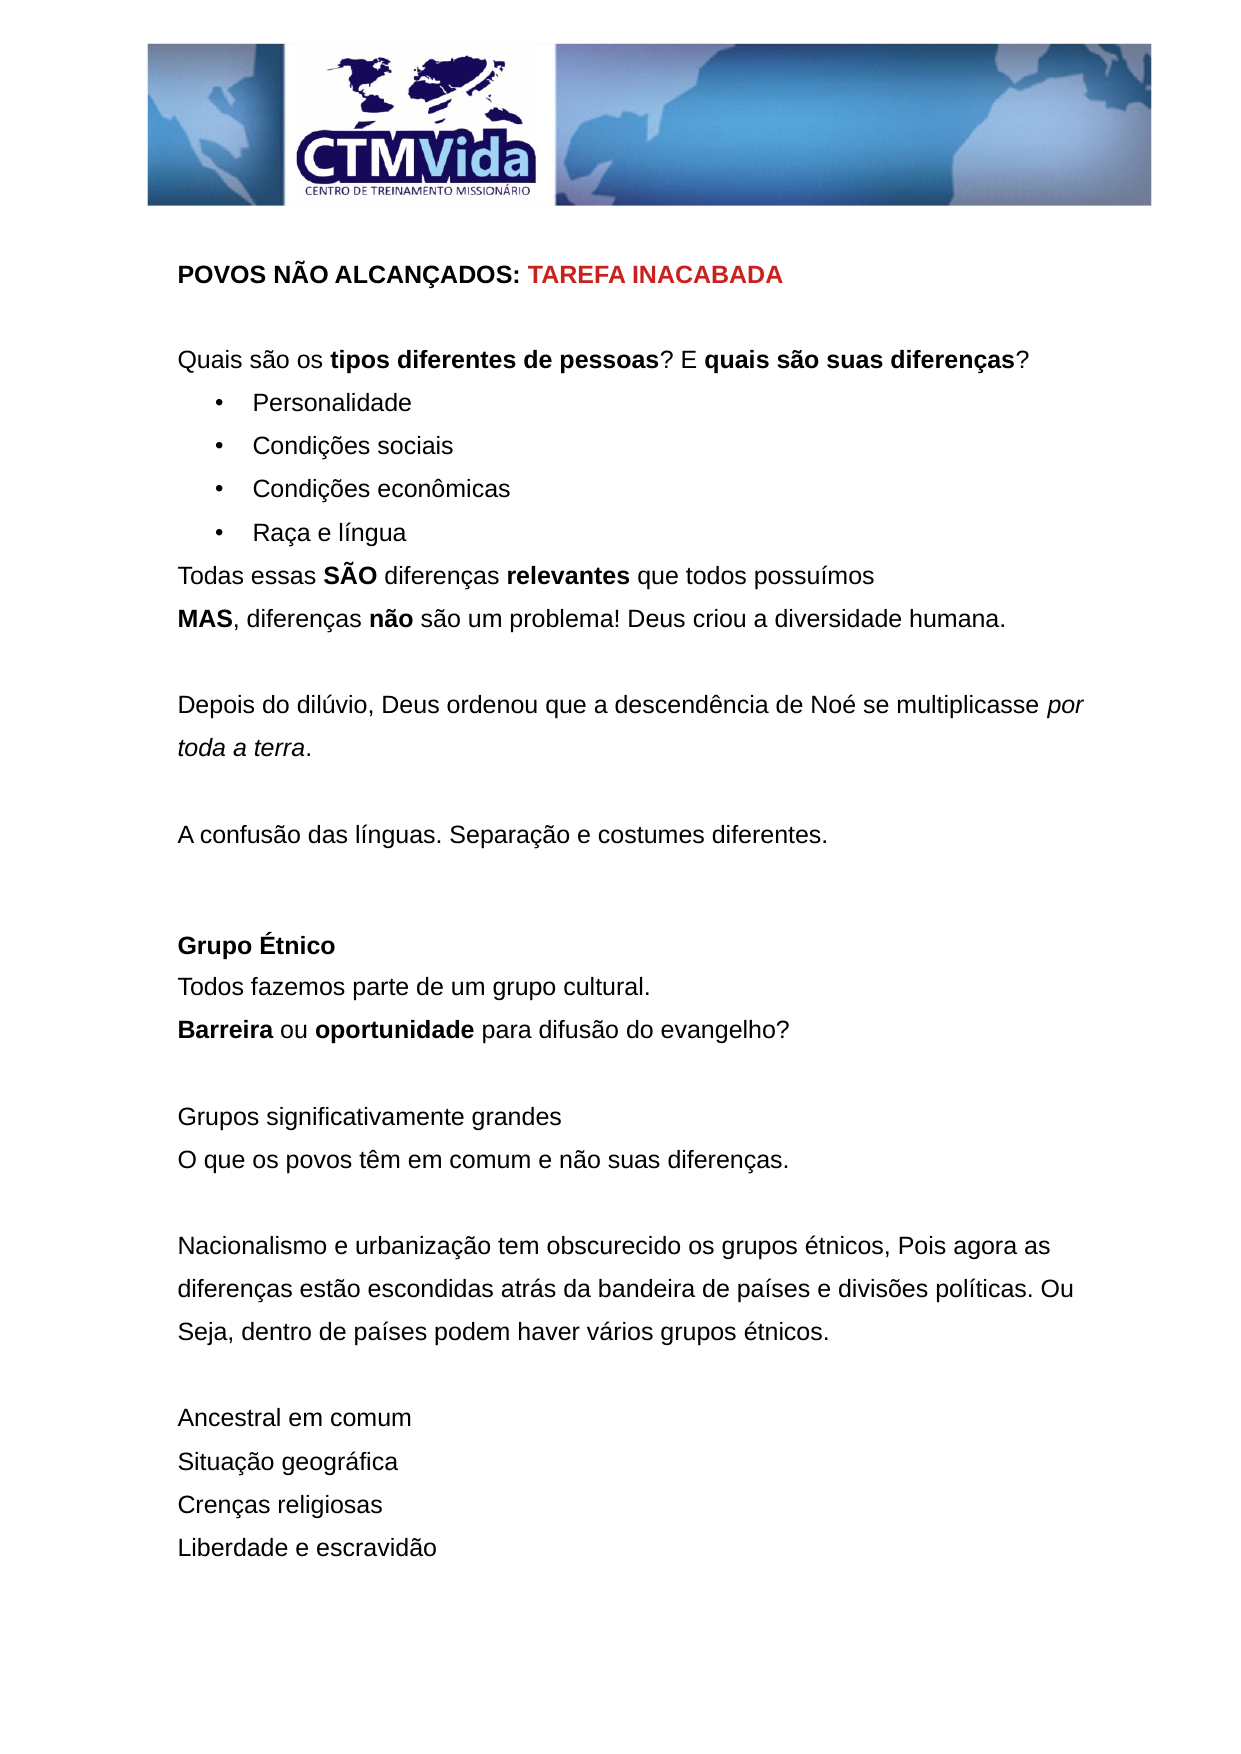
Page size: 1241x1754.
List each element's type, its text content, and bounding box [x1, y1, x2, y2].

picture [147, 43, 1152, 206]
list Raça e língua [215, 518, 1122, 546]
text Ancestral em comum [177, 1403, 1122, 1432]
subtitle POVOS NÃO ALCANÇADOS: TAREFA INACABADA [177, 260, 1122, 289]
text Quais são os tipos diferentes de pessoas? E quais são suas diferenças? [177, 345, 1122, 373]
text Nacionalismo e urbanização tem obscurecido os grupos étnicos, Pois agora as diferenças estão escondidas atrás da bandeira de países e divisões políticas. Ou Seja, dentro de países podem haver vários grupos étnicos. [177, 1231, 1122, 1346]
text Situação geográfica [177, 1446, 1122, 1475]
text Depois do dilúvio, Deus ordenou que a descendência de Noé se multiplicasse por toda a terra. [177, 690, 1122, 762]
text Grupos significativamente grandes [177, 1101, 1122, 1130]
text A confusão das línguas. Separação e costumes diferentes. [177, 819, 1122, 848]
list Personalidade [215, 388, 1122, 417]
list Condições sociais [215, 431, 1122, 460]
subtitle Grupo étnico [177, 931, 1122, 959]
text Liberdade e escravidão [177, 1533, 1122, 1561]
text Todas essas SÃO diferenças relevantes que todos possuímos [177, 561, 1122, 589]
text Crenças religiosas [177, 1489, 1122, 1518]
text MAS, diferenças não são um problema! Deus criou a diversidade humana. [177, 604, 1122, 633]
list Condições econômicas [215, 474, 1122, 503]
text Todos fazemos parte de um grupo cultural. [177, 972, 1122, 1001]
text Barreira ou oportunidade para difusão do evangelho? [177, 1015, 1122, 1044]
text O que os povos têm em comum e não suas diferenças. [177, 1144, 1122, 1173]
